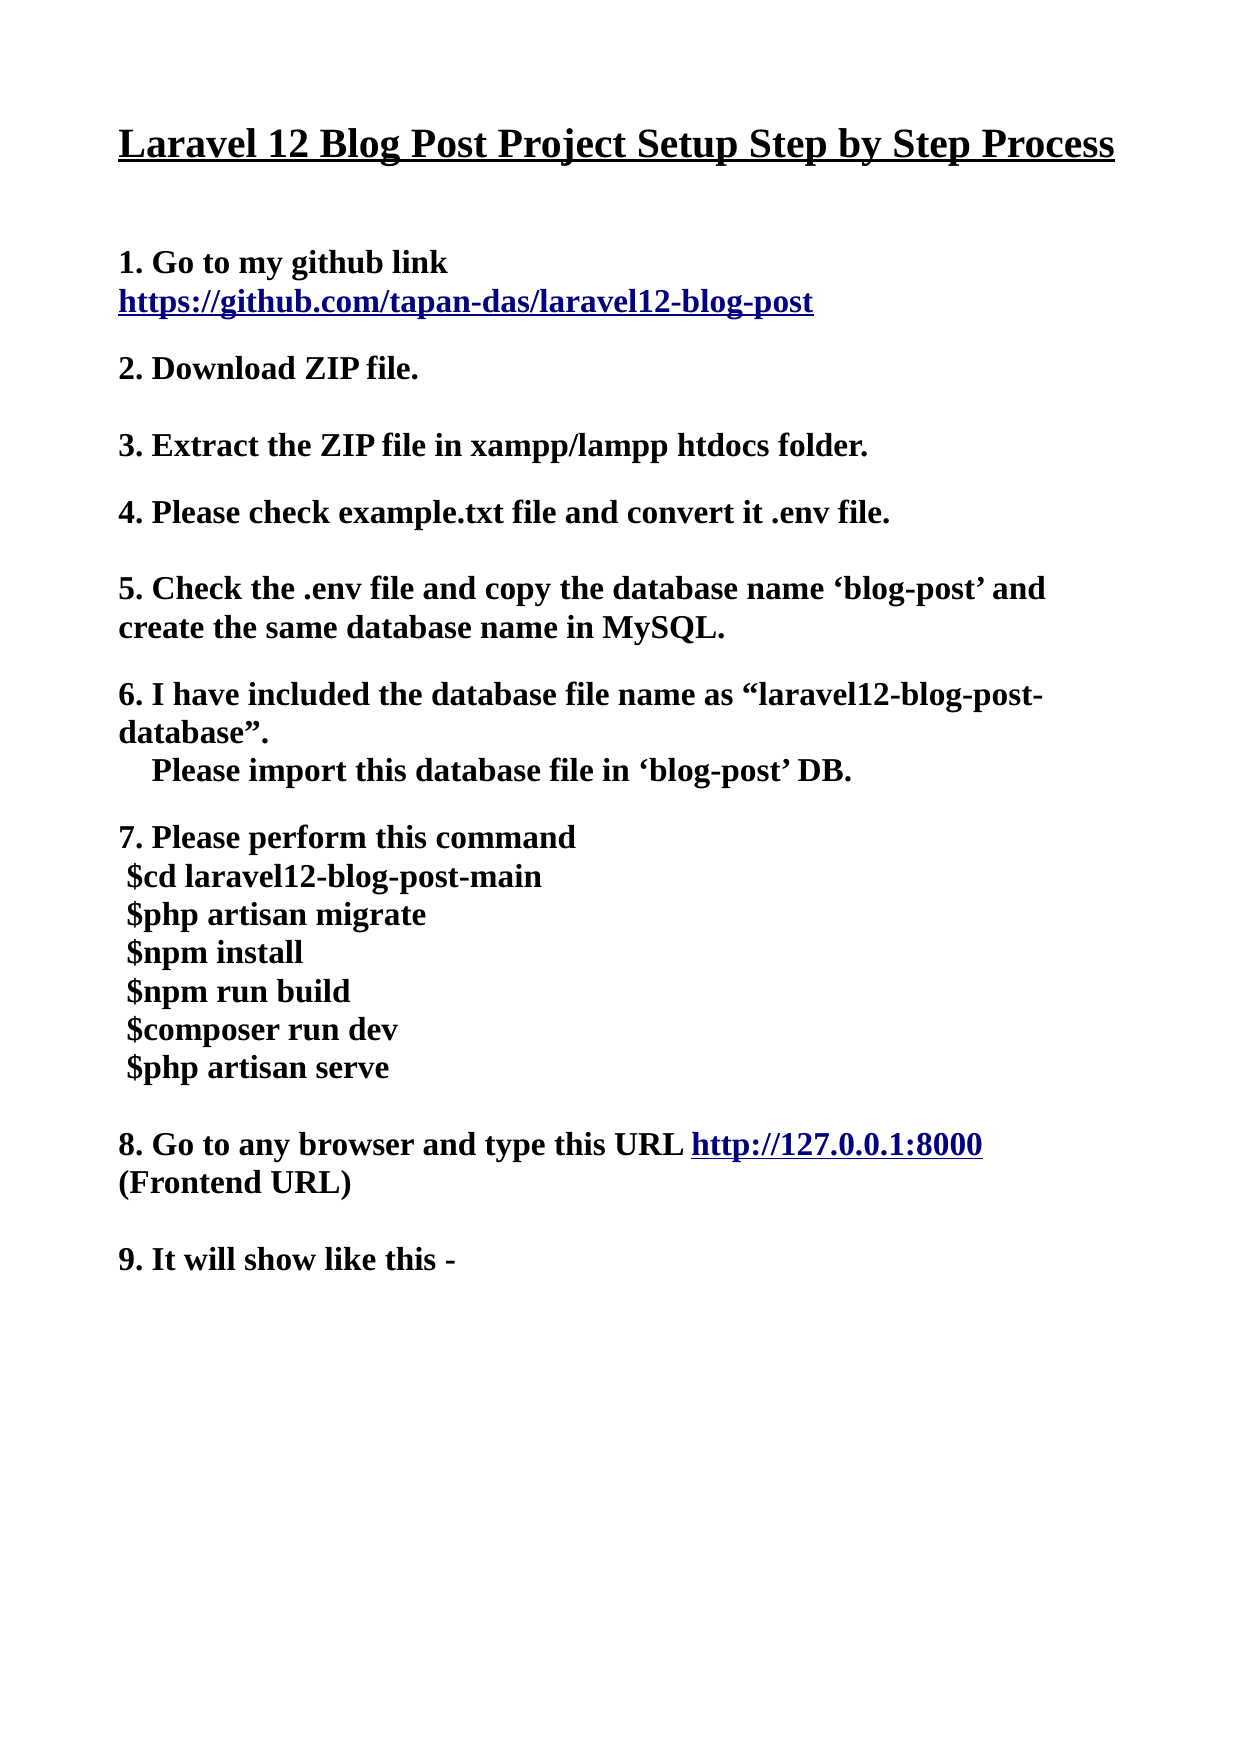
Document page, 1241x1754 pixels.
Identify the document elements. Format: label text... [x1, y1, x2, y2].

text 4. Please check example.txt file and convert it .env file. 5. Check the .env file and copy the database name ‘blog-post’ and create the same database name in MySQL. [118, 492, 1122, 645]
text 6. I have included the database file name as “laravel12-blog-post-database”. Please import this database file in ‘blog-post’ DB. [118, 674, 1122, 789]
text 1. Go to my github link https://github.com/tapan-das/laravel12-blog-post 2. Download ZIP file. 3. Extract the ZIP file in xampp/lampp htdocs folder. [118, 243, 1122, 463]
text 7. Please perform this command $cd laravel12-blog-post-main $php artisan migrate $npm install $npm run build $composer run dev $php artisan serve 8. Go to any browser and type this URL http://127.0.0.1:8000 (Frontend URL) 9. It will show like this - [118, 818, 1122, 1278]
text Laravel 12 Blog Post Project Setup Step by Step Process [118, 118, 1122, 166]
